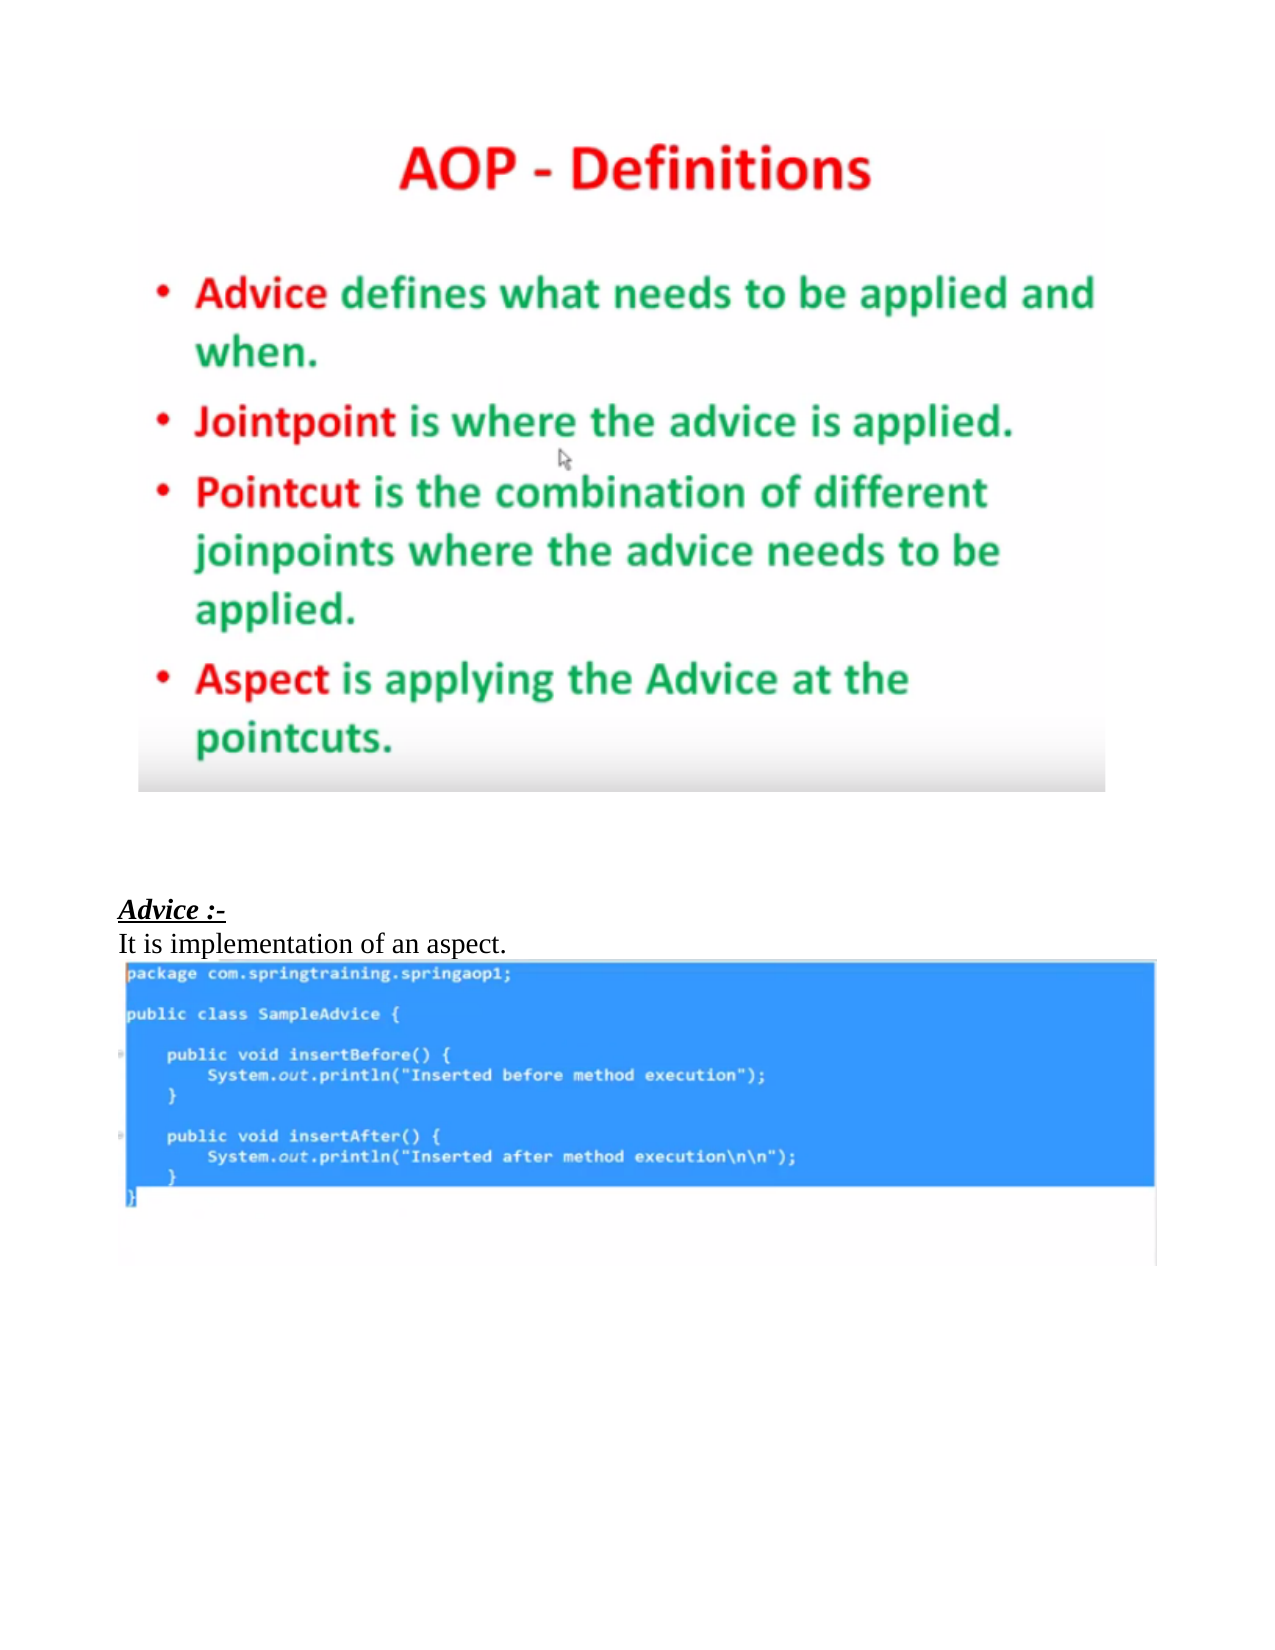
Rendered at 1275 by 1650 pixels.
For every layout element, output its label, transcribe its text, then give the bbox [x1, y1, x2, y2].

picture [118, 959, 1157, 1266]
picture [138, 129, 1106, 792]
text Advice :- [118, 892, 1157, 926]
text It is implementation of an aspect. [118, 926, 1157, 959]
